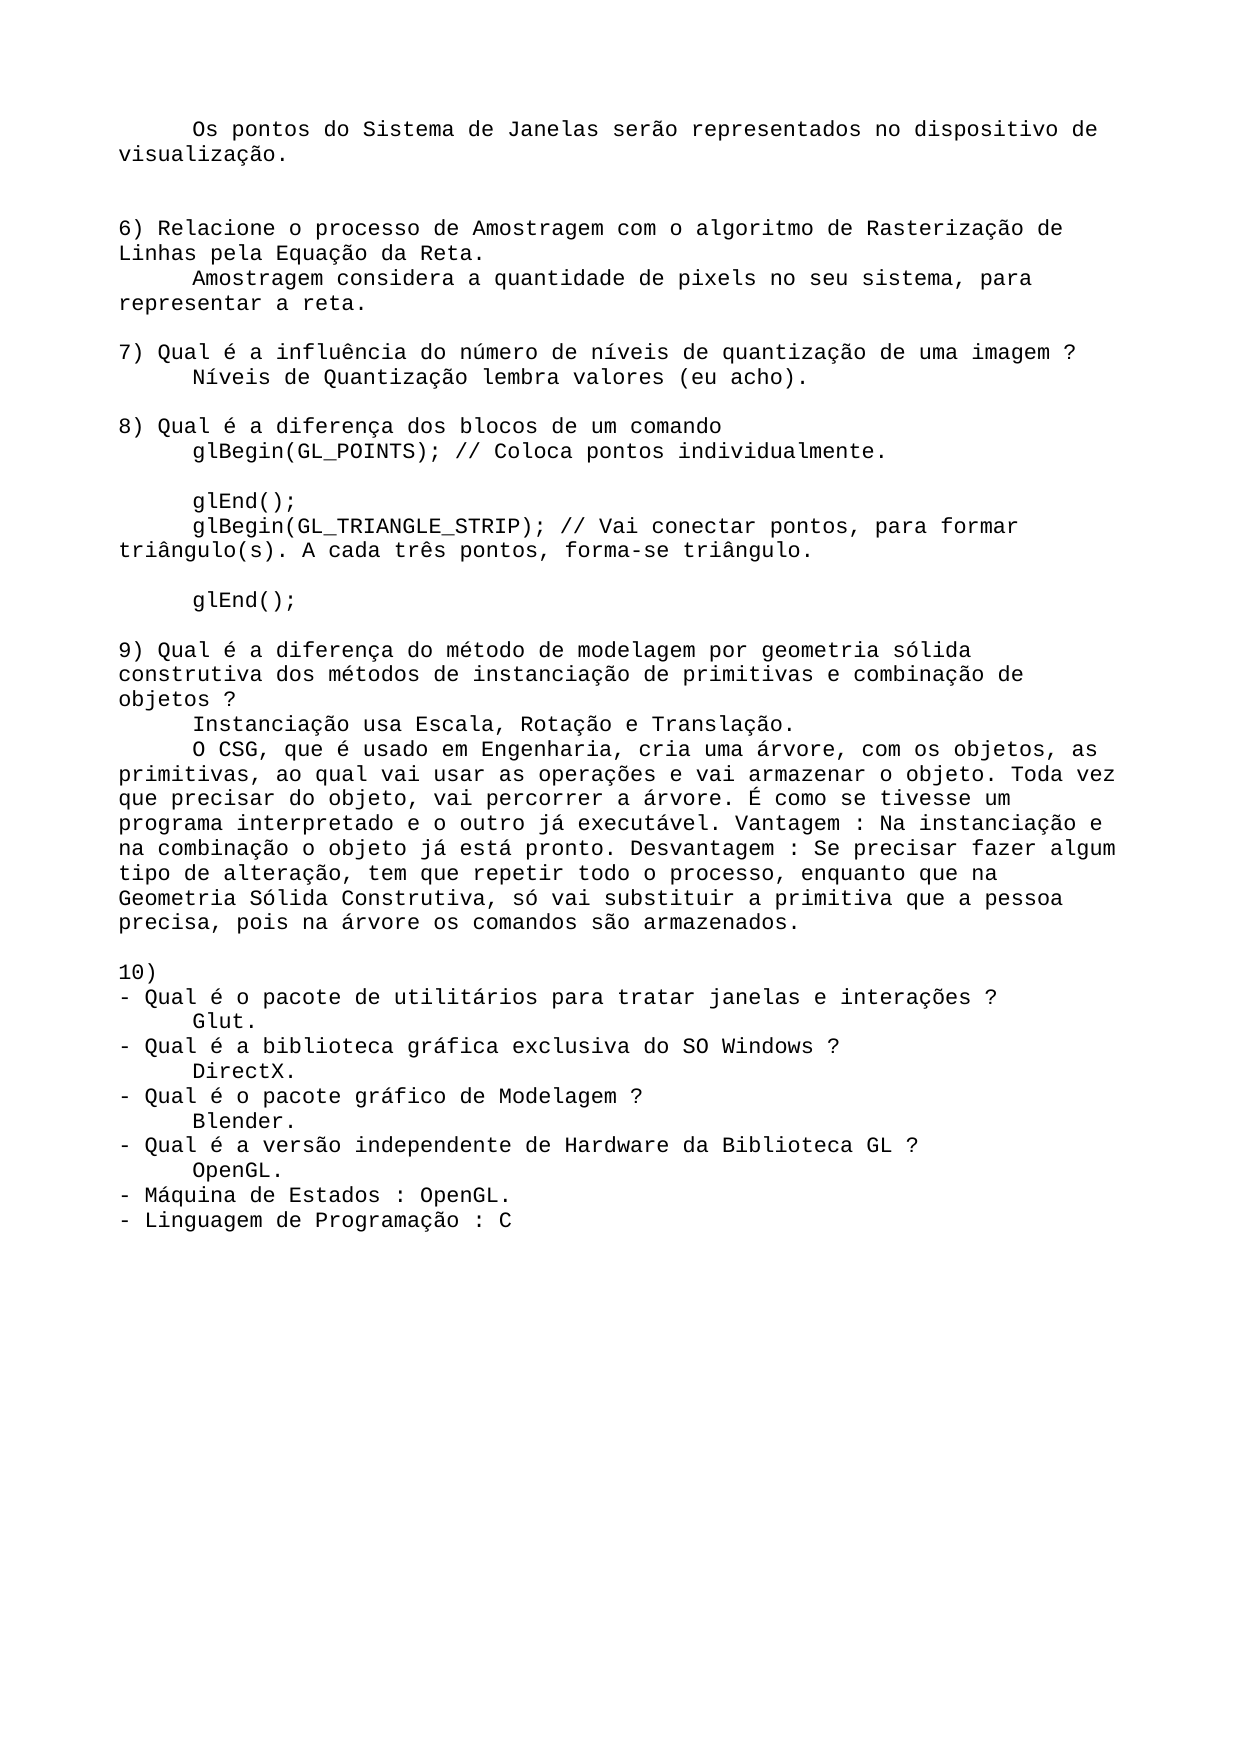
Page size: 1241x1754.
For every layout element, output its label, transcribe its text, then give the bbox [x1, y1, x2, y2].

text glBegin(GL_POINTS); // Coloca pontos individualmente. [118, 440, 1122, 465]
text 6) Relacione o processo de Amostragem com o algoritmo de Rasterização de Linhas pela Equação da Reta. [118, 217, 1122, 267]
text - Linguagem de Programação : C [118, 1209, 1122, 1234]
text - Qual é a versão independente de Hardware da Biblioteca GL ? [118, 1134, 1122, 1159]
text - Qual é o pacote gráfico de Modelagem ? [118, 1085, 1122, 1110]
text 7) Qual é a influência do número de níveis de quantização de uma imagem ? [118, 341, 1122, 366]
text 10) [118, 961, 1122, 986]
text O CSG, que é usado em Engenharia, cria uma árvore, com os objetos, as primitivas, ao qual vai usar as operações e vai armazenar o objeto. Toda vez que precisar do objeto, vai percorrer a árvore. É como se tivesse um programa interpretado e o outro já executável. Vantagem : Na instanciação e na combinação o objeto já está pronto. Desvantagem : Se precisar fazer algum tipo de alteração, tem que repetir todo o processo, enquanto que na Geometria Sólida Construtiva, só vai substituir a primitiva que a pessoa precisa, pois na árvore os comandos são armazenados. [118, 738, 1122, 936]
text glBegin(GL_TRIANGLE_STRIP); // Vai conectar pontos, para formar triângulo(s). A cada três pontos, forma-se triângulo. [118, 515, 1122, 564]
text Instanciação usa Escala, Rotação e Translação. [118, 713, 1122, 738]
text Os pontos do Sistema de Janelas serão representados no dispositivo de visualização. [118, 118, 1122, 168]
text Blender. [118, 1110, 1122, 1134]
text DirectX. [118, 1060, 1122, 1085]
text glEnd(); [118, 490, 1122, 515]
text Glut. [118, 1011, 1122, 1035]
text Amostragem considera a quantidade de pixels no seu sistema, para representar a reta. [118, 267, 1122, 316]
text 8) Qual é a diferença dos blocos de um comando [118, 416, 1122, 440]
text OpenGL. [118, 1159, 1122, 1184]
text glEnd(); [118, 589, 1122, 614]
text - Qual é a biblioteca gráfica exclusiva do SO Windows ? [118, 1035, 1122, 1060]
text Níveis de Quantização lembra valores (eu acho). [118, 366, 1122, 391]
text - Máquina de Estados : OpenGL. [118, 1184, 1122, 1209]
text - Qual é o pacote de utilitários para tratar janelas e interações ? [118, 986, 1122, 1011]
text 9) Qual é a diferença do método de modelagem por geometria sólida construtiva dos métodos de instanciação de primitivas e combinação de objetos ? [118, 639, 1122, 713]
